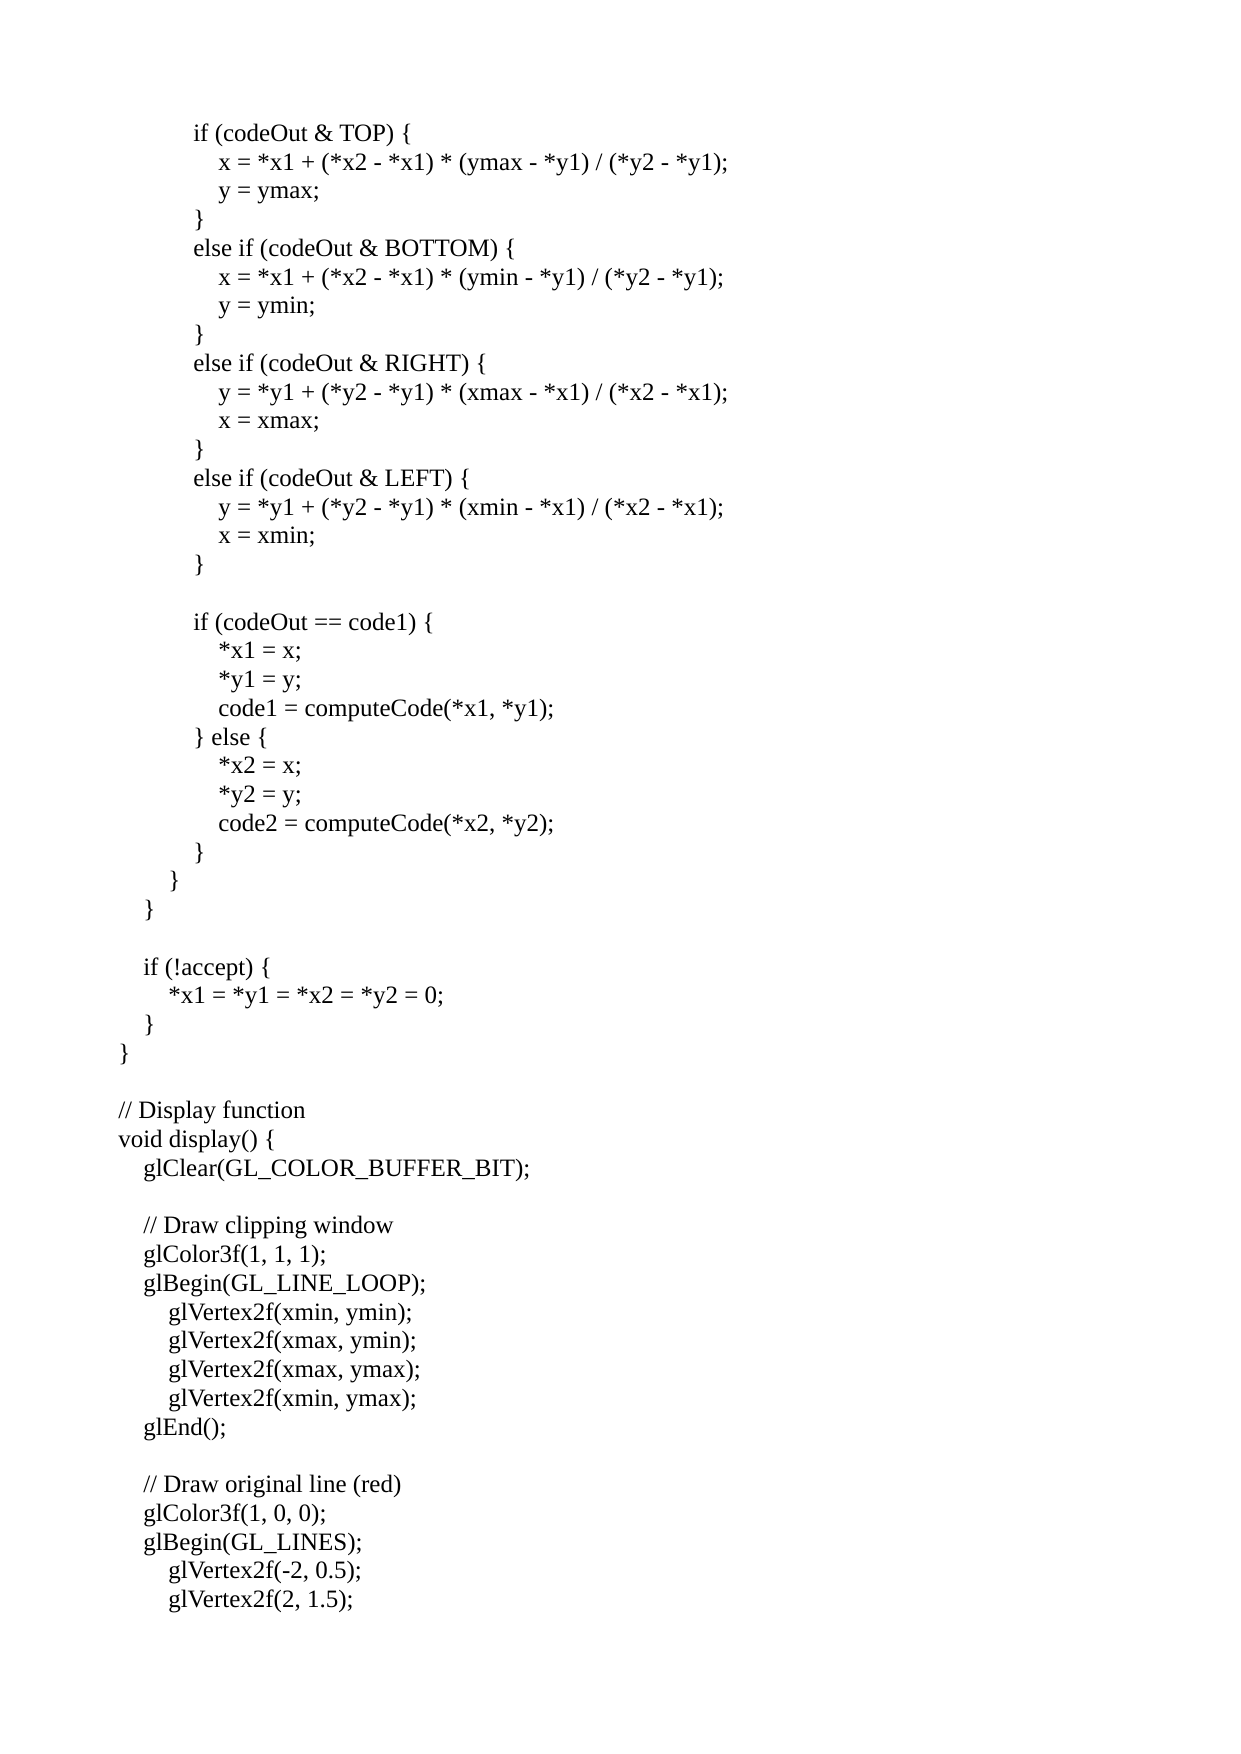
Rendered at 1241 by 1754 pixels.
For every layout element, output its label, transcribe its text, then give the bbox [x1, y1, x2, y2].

text } [118, 866, 1122, 894]
text else if (codeOut & RIGHT) { [118, 348, 1122, 377]
text } [118, 1009, 1122, 1038]
text } [118, 837, 1122, 866]
text glEnd(); [118, 1412, 1122, 1441]
text glColor3f(1, 1, 1); [118, 1239, 1122, 1268]
text } [118, 319, 1122, 348]
text glBegin(GL_LINES); [118, 1527, 1122, 1556]
text *x1 = x; [118, 636, 1122, 664]
text if (codeOut & TOP) { [118, 118, 1122, 147]
text *x2 = x; [118, 751, 1122, 779]
text } [118, 204, 1122, 233]
text y = *y1 + (*y2 - *y1) * (xmin - *x1) / (*x2 - *x1); [118, 492, 1122, 521]
text y = ymax; [118, 176, 1122, 204]
text *y2 = y; [118, 779, 1122, 808]
text // Display function [118, 1096, 1122, 1124]
text x = xmin; [118, 521, 1122, 549]
text if (!accept) { [118, 952, 1122, 981]
text void display() { [118, 1124, 1122, 1153]
text } [118, 894, 1122, 923]
text y = *y1 + (*y2 - *y1) * (xmax - *x1) / (*x2 - *x1); [118, 377, 1122, 406]
text glVertex2f(xmin, ymax); [118, 1383, 1122, 1412]
text } [118, 1038, 1122, 1067]
text *y1 = y; [118, 664, 1122, 693]
text glVertex2f(2, 1.5); [118, 1584, 1122, 1613]
text else if (codeOut & BOTTOM) { [118, 233, 1122, 262]
text glVertex2f(xmin, ymin); [118, 1297, 1122, 1326]
text // Draw clipping window [118, 1211, 1122, 1239]
text } [118, 434, 1122, 463]
text glBegin(GL_LINE_LOOP); [118, 1268, 1122, 1297]
text code2 = computeCode(*x2, *y2); [118, 808, 1122, 837]
text glColor3f(1, 0, 0); [118, 1498, 1122, 1527]
text } [118, 549, 1122, 578]
text if (codeOut == code1) { [118, 607, 1122, 636]
text } else { [118, 722, 1122, 751]
text glVertex2f(xmax, ymin); [118, 1326, 1122, 1354]
text code1 = computeCode(*x1, *y1); [118, 693, 1122, 722]
text y = ymin; [118, 291, 1122, 319]
text glClear(GL_COLOR_BUFFER_BIT); [118, 1153, 1122, 1182]
text glVertex2f(-2, 0.5); [118, 1556, 1122, 1584]
text glVertex2f(xmax, ymax); [118, 1354, 1122, 1383]
text x = xmax; [118, 406, 1122, 434]
text // Draw original line (red) [118, 1469, 1122, 1498]
text x = *x1 + (*x2 - *x1) * (ymin - *y1) / (*y2 - *y1); [118, 262, 1122, 291]
text else if (codeOut & LEFT) { [118, 463, 1122, 492]
text *x1 = *y1 = *x2 = *y2 = 0; [118, 981, 1122, 1009]
text x = *x1 + (*x2 - *x1) * (ymax - *y1) / (*y2 - *y1); [118, 147, 1122, 176]
